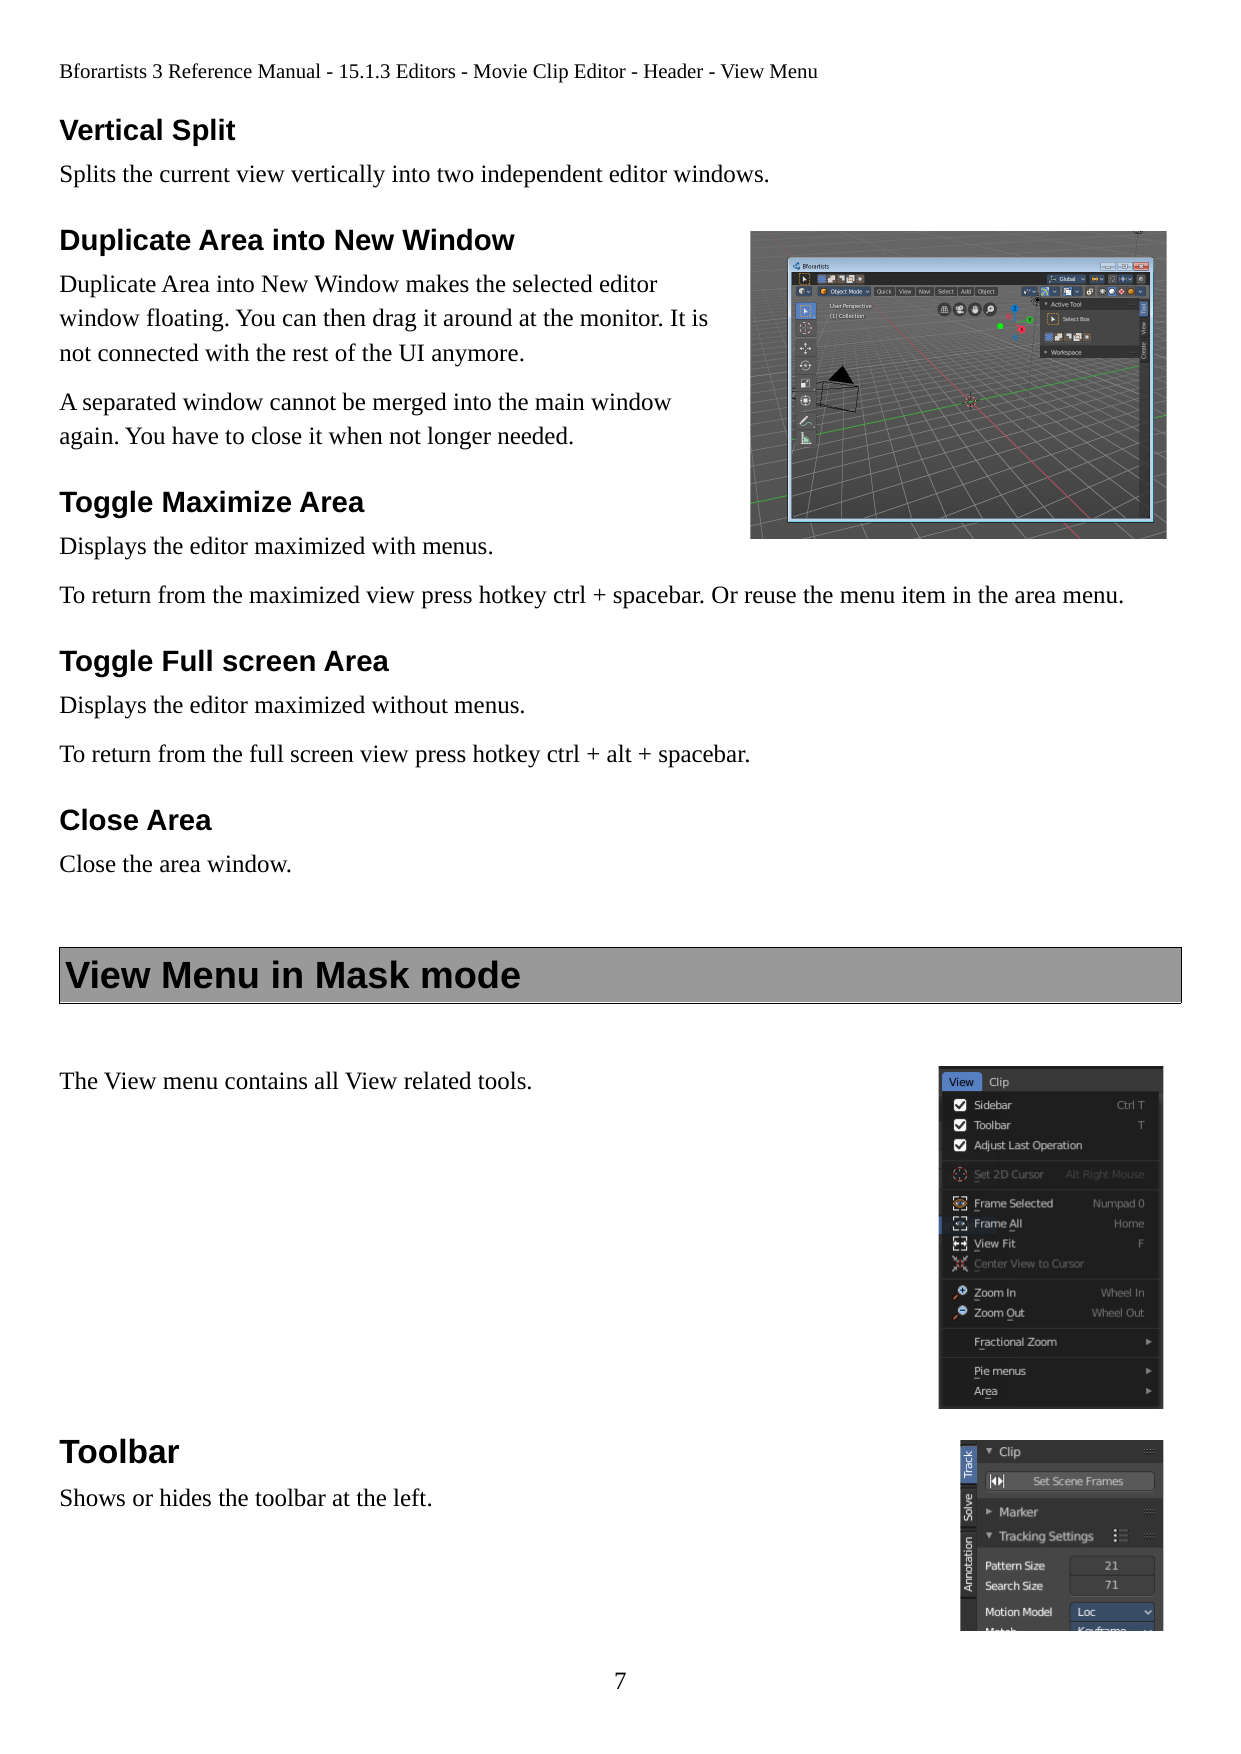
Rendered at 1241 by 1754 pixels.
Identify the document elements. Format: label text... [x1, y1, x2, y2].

text Displays the editor maximized with menus. [59, 531, 1181, 560]
text The View menu contains all View related tools. [59, 1066, 938, 1094]
subtitle Toggle Maximize Area [59, 485, 750, 519]
text Displays the editor maximized without menus. [59, 690, 1181, 719]
picture [938, 1066, 1164, 1409]
subtitle Close Area [59, 803, 1181, 837]
picture [750, 231, 1167, 539]
subtitle Toggle Full screen Area [59, 644, 1181, 678]
text Shows or hides the toolbar at the left. [59, 1483, 960, 1511]
subtitle Duplicate Area into New Window [59, 222, 1181, 256]
table_header View Menu in Mask mode [60, 948, 1181, 1002]
subtitle [1167, 485, 1181, 519]
text Splits the current view vertically into two independent editor windows. [59, 159, 1181, 188]
text To return from the maximized view press hotkey ctrl + spacebar. Or reuse the menu item in the area menu. [59, 580, 1181, 609]
subtitle Vertical Split [59, 113, 1181, 146]
picture [960, 1440, 1164, 1631]
text Close the area window. [59, 849, 1181, 878]
text Duplicate Area into New Window makes the selected editor window floating. You can then drag it around at the monitor. It is not connected with the rest of the UI anymore. [59, 269, 750, 366]
text A separated window cannot be merged into the main window again. You have to close it when not longer needed. [59, 387, 750, 450]
subtitle Toolbar [59, 1432, 1181, 1470]
text To return from the full screen view press hotkey ctrl + alt + spacebar. [59, 739, 1181, 768]
